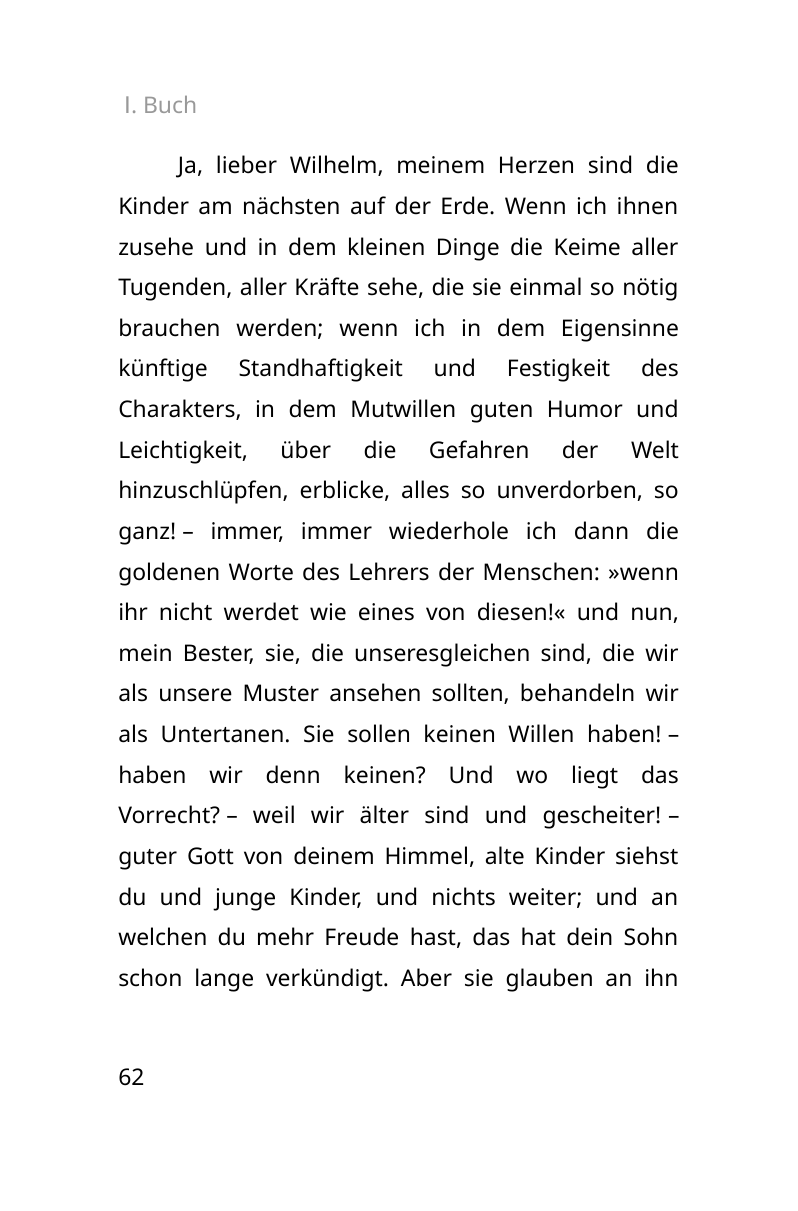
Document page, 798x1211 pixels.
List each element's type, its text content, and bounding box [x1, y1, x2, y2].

text Ja, lieber Wilhelm, meinem Herzen sind die Kinder am nächsten auf der Erde. Wenn ich ihnen zusehe und in dem kleinen Dinge die Keime aller Tugenden, aller Kräfte sehe, die sie einmal so nötig brauchen werden; wenn ich in dem Eigensinne künftige Standhaftigkeit und Festigkeit des Charakters, in dem Mutwillen guten Humor und Leichtigkeit, über die Gefahren der Welt hinzuschlüpfen, erblicke, alles so unverdorben, so ganz! – immer, immer wiederhole ich dann die goldenen Worte des Lehrers der Menschen: »wenn ihr nicht werdet wie eines von diesen!« und nun, mein Bester, sie, die unseresgleichen sind, die wir als unsere Muster ansehen sollten, behandeln wir als Untertanen. Sie sollen keinen Willen haben! – haben wir denn keinen? Und wo liegt das Vorrecht? – weil wir älter sind und gescheiter! – guter Gott von deinem Himmel, alte Kinder siehst du und junge Kinder, und nichts weiter; und an welchen du mehr Freude hast, das hat dein Sohn schon lange verkündigt. Aber sie glauben an ihn [118, 149, 679, 993]
